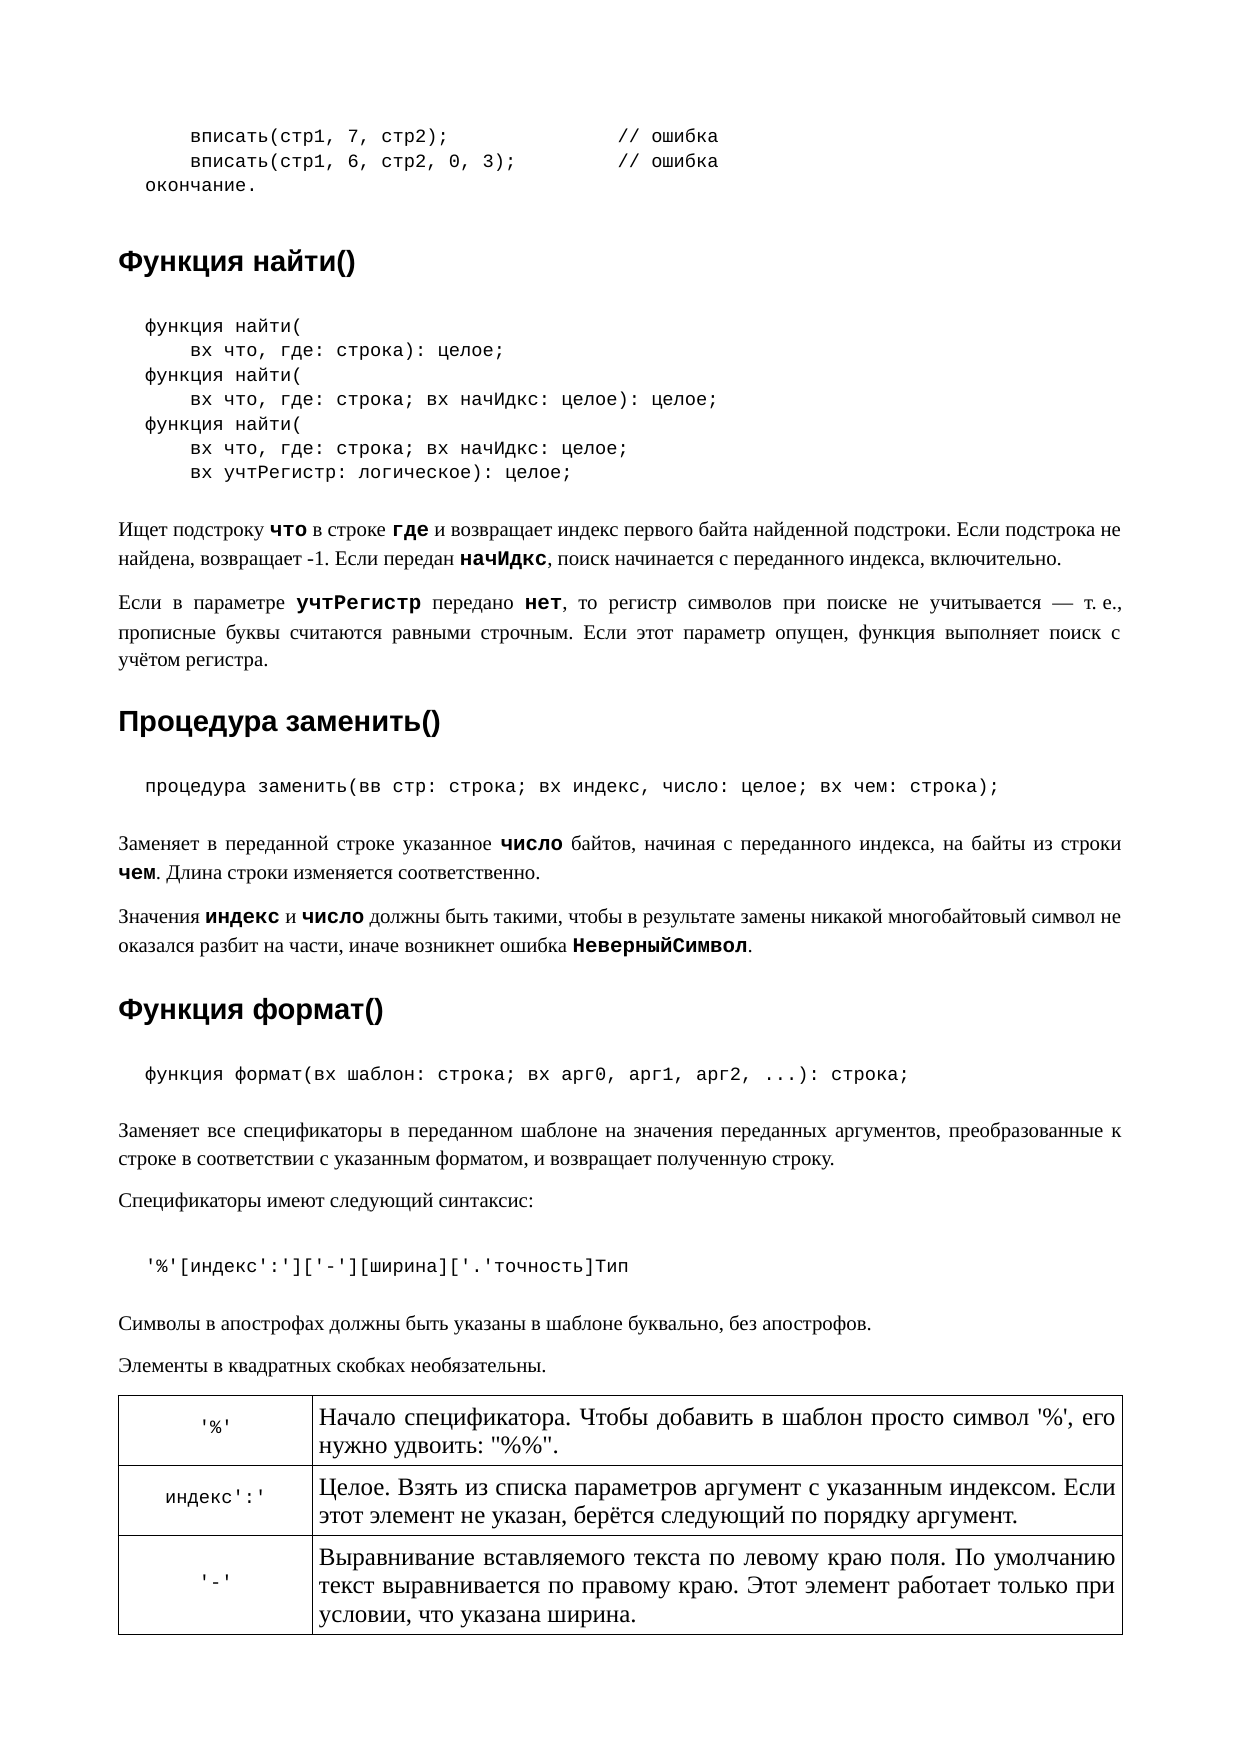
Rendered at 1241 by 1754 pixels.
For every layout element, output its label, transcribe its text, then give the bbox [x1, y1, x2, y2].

table_cell Выравнивание вставляемого текста по левому краю поля. По умолчанию текст выравнивается по правому краю. Этот элемент работает только при условии, что указана ширина. [313, 1536, 1122, 1634]
table_header '%' [119, 1396, 312, 1465]
text Элементы в квадратных скобках необязательны. [118, 1353, 1122, 1377]
text Заменяет все спецификаторы в переданном шаблоне на значения переданных аргументов, преобразованные к строке в соответствии с указанным форматом, и возвращает полученную строку. [118, 1118, 1122, 1170]
text процедура заменить(вв стр: строка; вх индекс, число: целое; вх чем: строка); [136, 768, 1104, 807]
text Значения индекс и число должны быть такими, чтобы в результате замены никакой многобайтовый символ не оказался разбит на части, иначе возникнет ошибка НеверныйСимвол. [118, 904, 1122, 959]
text вписать(стр1, 6, стр2, 0, 3); // ошибка [136, 142, 1104, 167]
text Если в параметре учтРегистр передано нет, то регистр символов при поиске не учитывается — т. е., прописные буквы считаются равными строчным. Если этот параметр опущен, функция выполняет поиск с учётом регистра. [118, 590, 1122, 671]
subtitle Функция формат() [118, 992, 1122, 1025]
subtitle Функция найти() [118, 244, 1122, 278]
text '%'[индекс':']['-'][ширина]['.'точность]Тип [136, 1248, 1104, 1287]
text Заменяет в переданной строке указанное число байтов, начиная с переданного индекса, на байты из строки чем. Длина строки изменяется соответственно. [118, 830, 1122, 885]
text окончание. [136, 167, 1104, 206]
table_cell Целое. Взять из списка параметров аргумент с указанным индексом. Если этот элемент не указан, берётся следующий по порядку аргумент. [313, 1466, 1122, 1535]
text вх учтРегистр: логическое): целое; [136, 454, 1104, 493]
text функция найти( [136, 405, 1104, 430]
text функция формат(вх шаблон: строка; вх арг0, арг1, арг2, ...): строка; [136, 1056, 1104, 1094]
text вх что, где: строка; вх начИдкс: целое; [136, 430, 1104, 454]
text функция найти( вх что, где: строка): целое; [136, 308, 1104, 357]
table_cell индекс':' [119, 1466, 312, 1535]
text Спецификаторы имеют следующий синтаксис: [118, 1188, 1122, 1212]
table_header Начало спецификатора. Чтобы добавить в шаблон просто символ '%', его нужно удвоить: "%%". [313, 1396, 1122, 1465]
table_cell '-' [119, 1536, 312, 1634]
text Символы в апострофах должны быть указаны в шаблоне буквально, без апострофов. [118, 1311, 1122, 1335]
text Ищет подстроку что в строке где и возвращает индекс первого байта найденной подстроки. Если подстрока не найдена, возвращает -1. Если передан начИдкс, поиск начинается с переданного индекса, включительно. [118, 517, 1122, 572]
subtitle Процедура заменить() [118, 704, 1122, 737]
text вписать(стр1, 7, стр2); // ошибка [136, 118, 1104, 142]
text функция найти( вх что, где: строка; вх начИдкс: целое): целое; [136, 357, 1104, 405]
